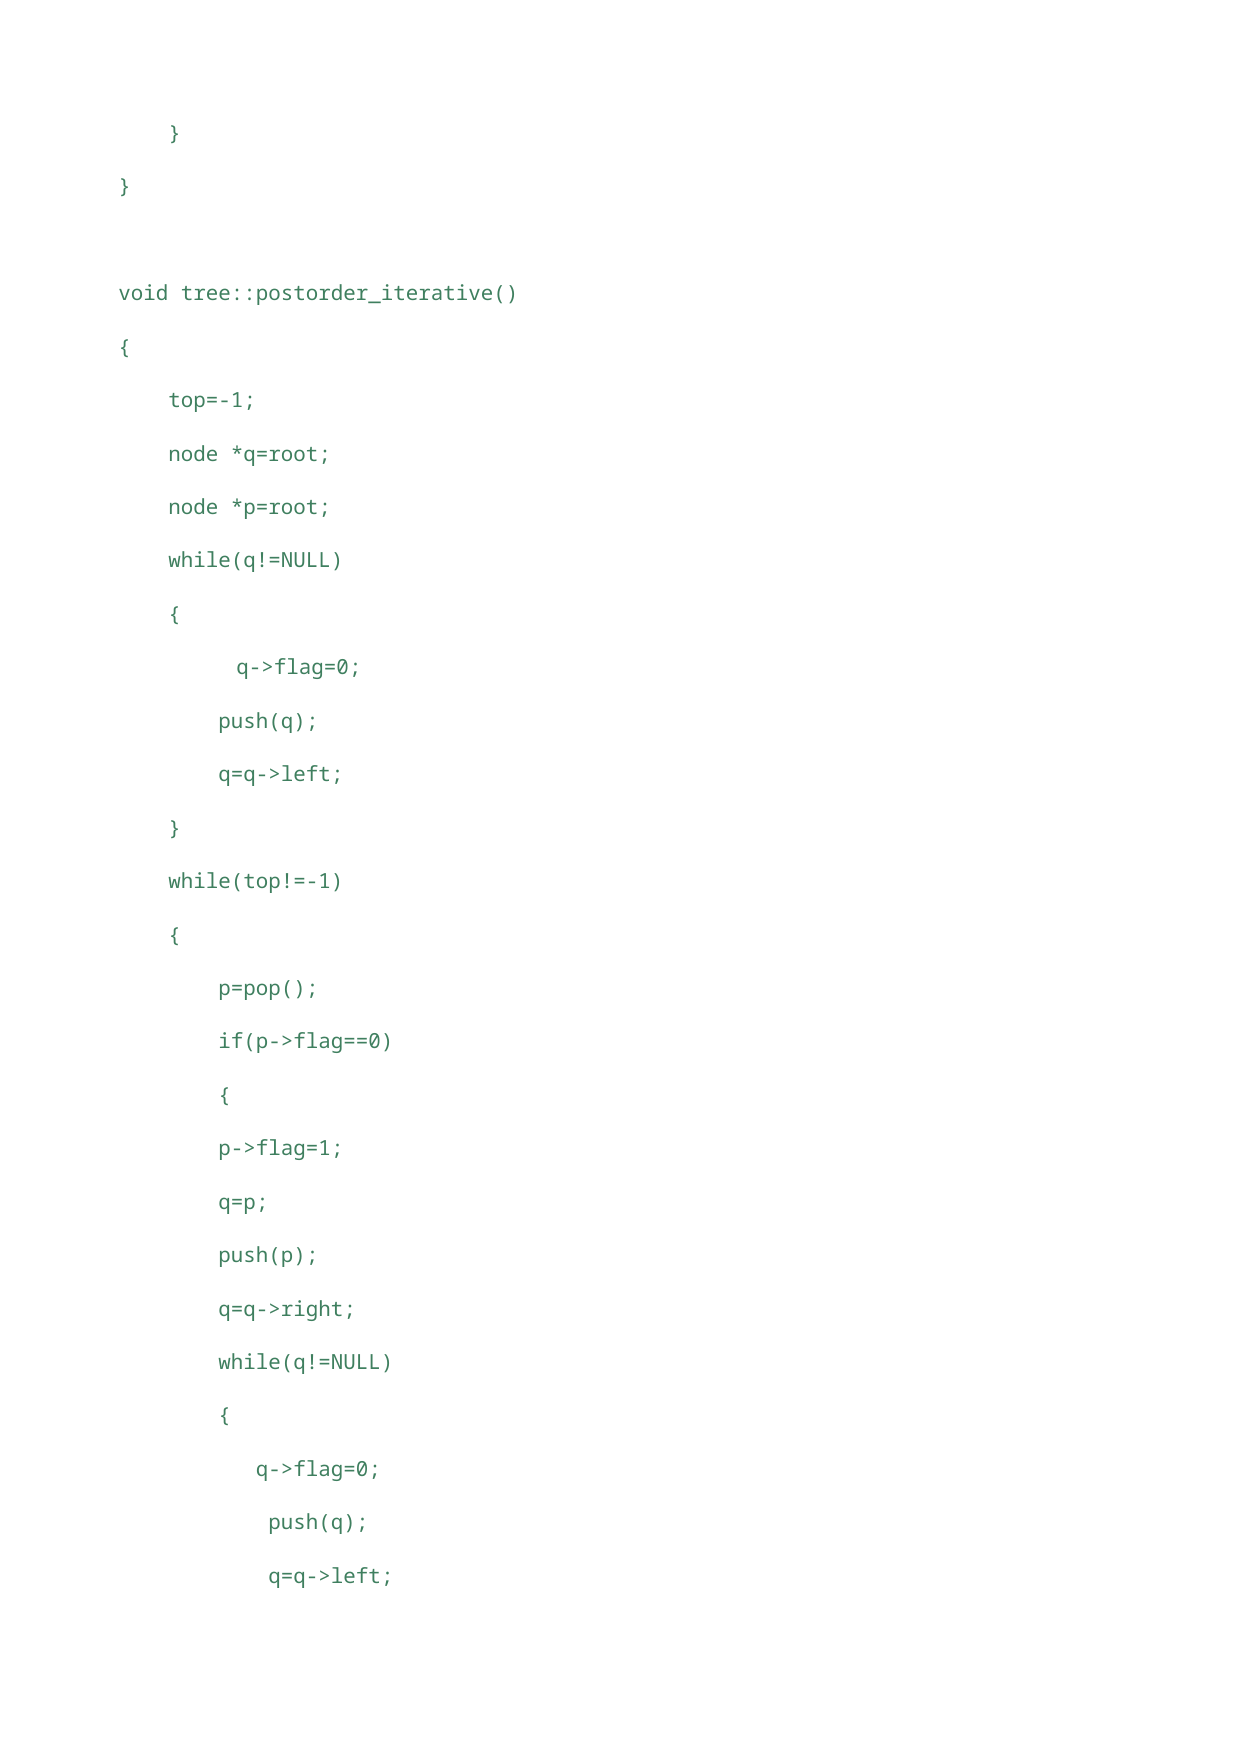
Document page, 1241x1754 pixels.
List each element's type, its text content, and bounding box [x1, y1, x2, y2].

text { [118, 332, 1122, 360]
text p->flag=1; [118, 1133, 1122, 1162]
text void tree::postorder_iterative() [118, 278, 1122, 307]
text { [118, 1080, 1122, 1108]
text q=q->right; [118, 1294, 1122, 1322]
text q=q->left; [118, 759, 1122, 788]
text while(q!=NULL) [118, 546, 1122, 574]
text if(p->flag==0) [118, 1027, 1122, 1055]
text } [118, 813, 1122, 841]
text { [118, 1401, 1122, 1429]
text { [118, 920, 1122, 948]
text } [118, 118, 1122, 147]
text q=q->left; [118, 1561, 1122, 1589]
text top=-1; [118, 385, 1122, 414]
text { [118, 599, 1122, 627]
text node *q=root; [118, 439, 1122, 467]
text node *p=root; [118, 492, 1122, 521]
text while(q!=NULL) [118, 1347, 1122, 1376]
text push(p); [118, 1240, 1122, 1269]
text push(q); [118, 706, 1122, 734]
text q->flag=0; [118, 652, 1122, 681]
text q->flag=0; [118, 1454, 1122, 1482]
text while(top!=-1) [118, 866, 1122, 895]
text q=p; [118, 1187, 1122, 1215]
text p=pop(); [118, 973, 1122, 1002]
text push(q); [118, 1507, 1122, 1536]
text } [118, 172, 1122, 200]
